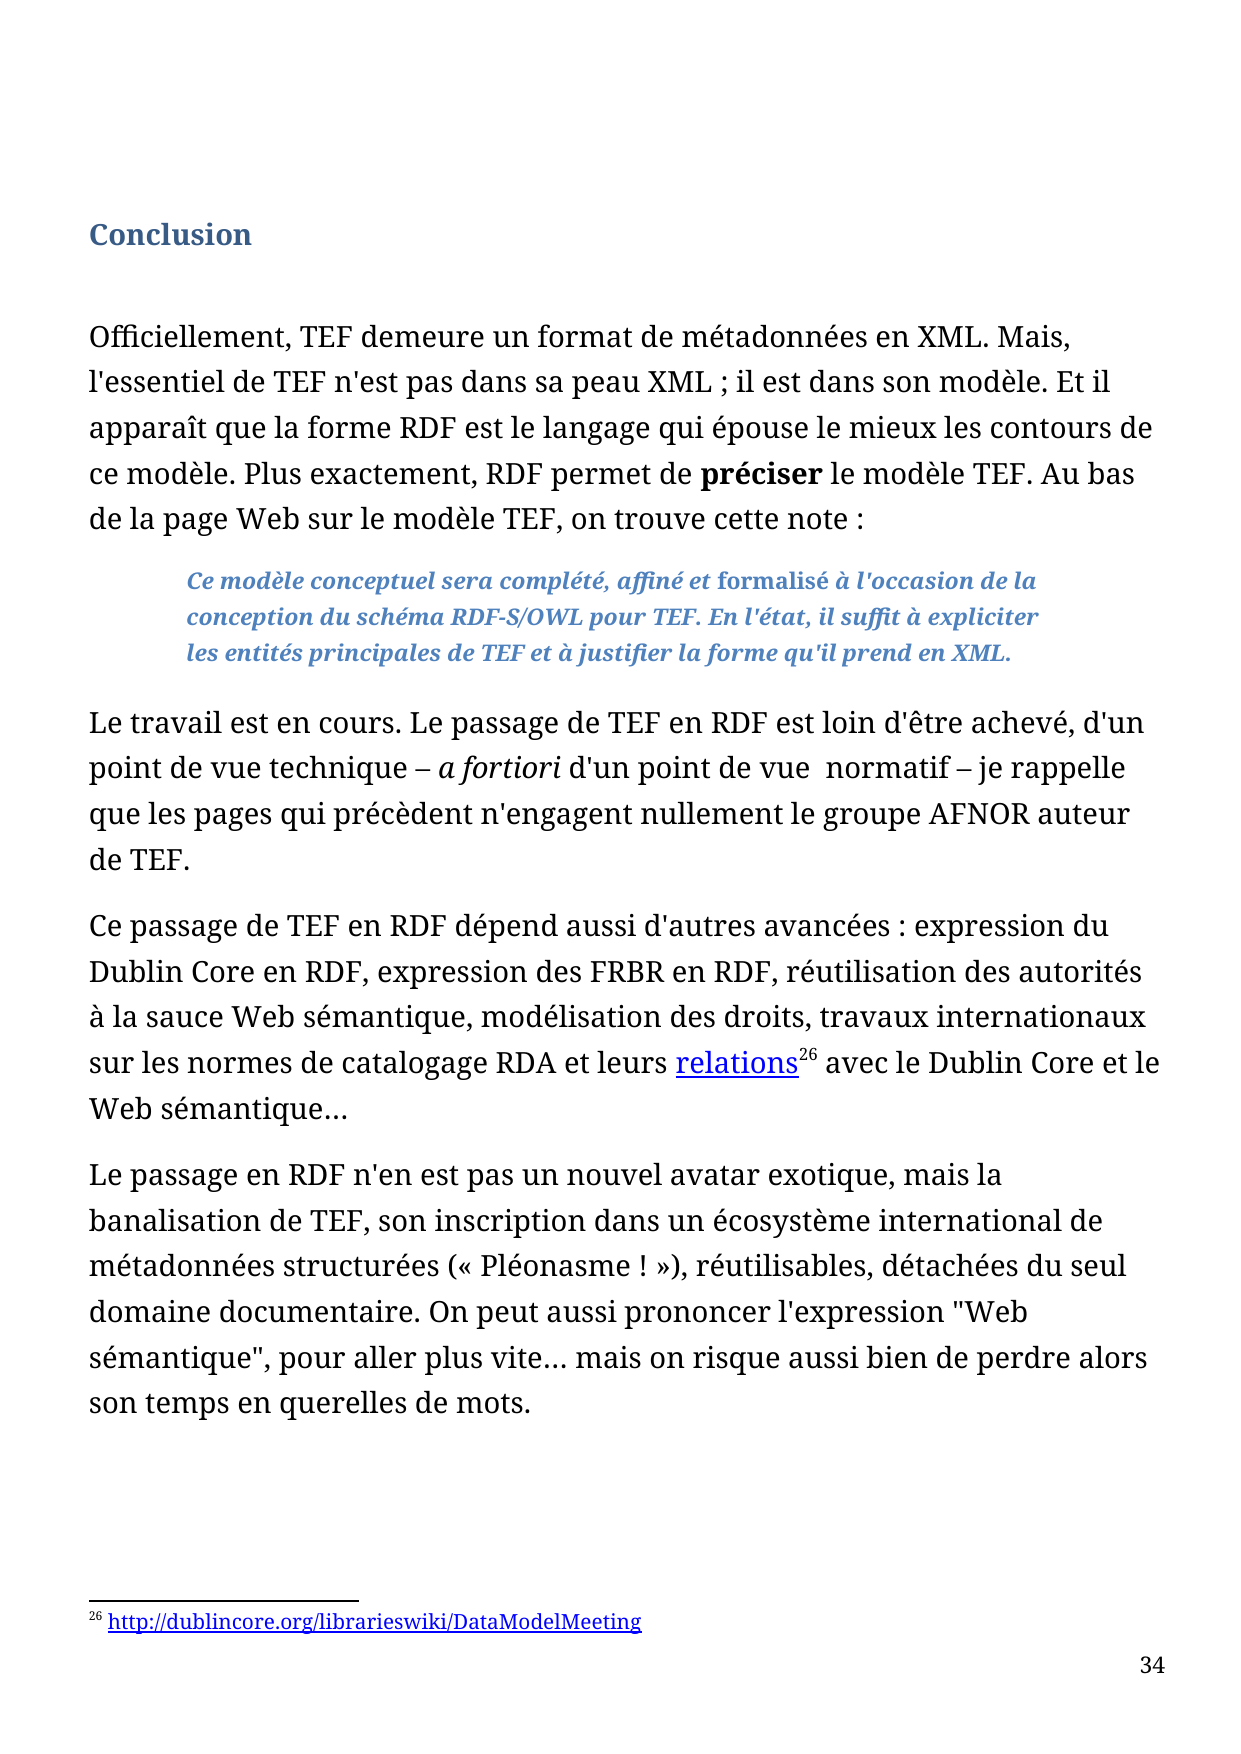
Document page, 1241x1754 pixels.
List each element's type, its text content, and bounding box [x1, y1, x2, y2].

text Le travail est en cours. Le passage de TEF en RDF est loin d'être achevé, d'un point de vue technique – a fortiori d'un point de vue normatif – je rappelle que les pages qui précèdent n'engagent nullement le groupe AFNOR auteur de TEF. [89, 702, 1165, 879]
subtitle Conclusion [89, 214, 1165, 253]
text http://dublincore.org/librarieswiki/DataModelMeeting [89, 1607, 1165, 1636]
text Le passage en RDF n'en est pas un nouvel avatar exotique, mais la banalisation de TEF, son inscription dans un écosystème international de métadonnées structurées (« Pléonasme ! »), réutilisables, détachées du seul domaine documentaire. On peut aussi prononcer l'expression "Web sémantique", pour aller plus vite… mais on risque aussi bien de perdre alors son temps en querelles de mots. [89, 1154, 1165, 1422]
text Officiellement, TEF demeure un format de métadonnées en XML. Mais, l'essentiel de TEF n'est pas dans sa peau XML ; il est dans son modèle. Et il apparaît que la forme RDF est le langage qui épouse le mieux les contours de ce modèle. Plus exactement, RDF permet de préciser le modèle TEF. Au bas de la page Web sur le modèle TEF, on trouve cette note : [89, 316, 1165, 538]
text Ce passage de TEF en RDF dépend aussi d'autres avancées : expression du Dublin Core en RDF, expression des FRBR en RDF, réutilisation des autorités à la sauce Web sémantique, modélisation des droits, travaux internationaux sur les normes de catalogage RDA et leurs relations avec le Dublin Core et le Web sémantique… [89, 905, 1165, 1128]
text Ce modèle conceptuel sera complété, affiné et formalisé à l'occasion de la conception du schéma RDF-S/OWL pour TEF. En l'état, il suffit à expliciter les entités principales de TEF et à justifier la forme qu'il prend en XML. [186, 565, 1068, 668]
